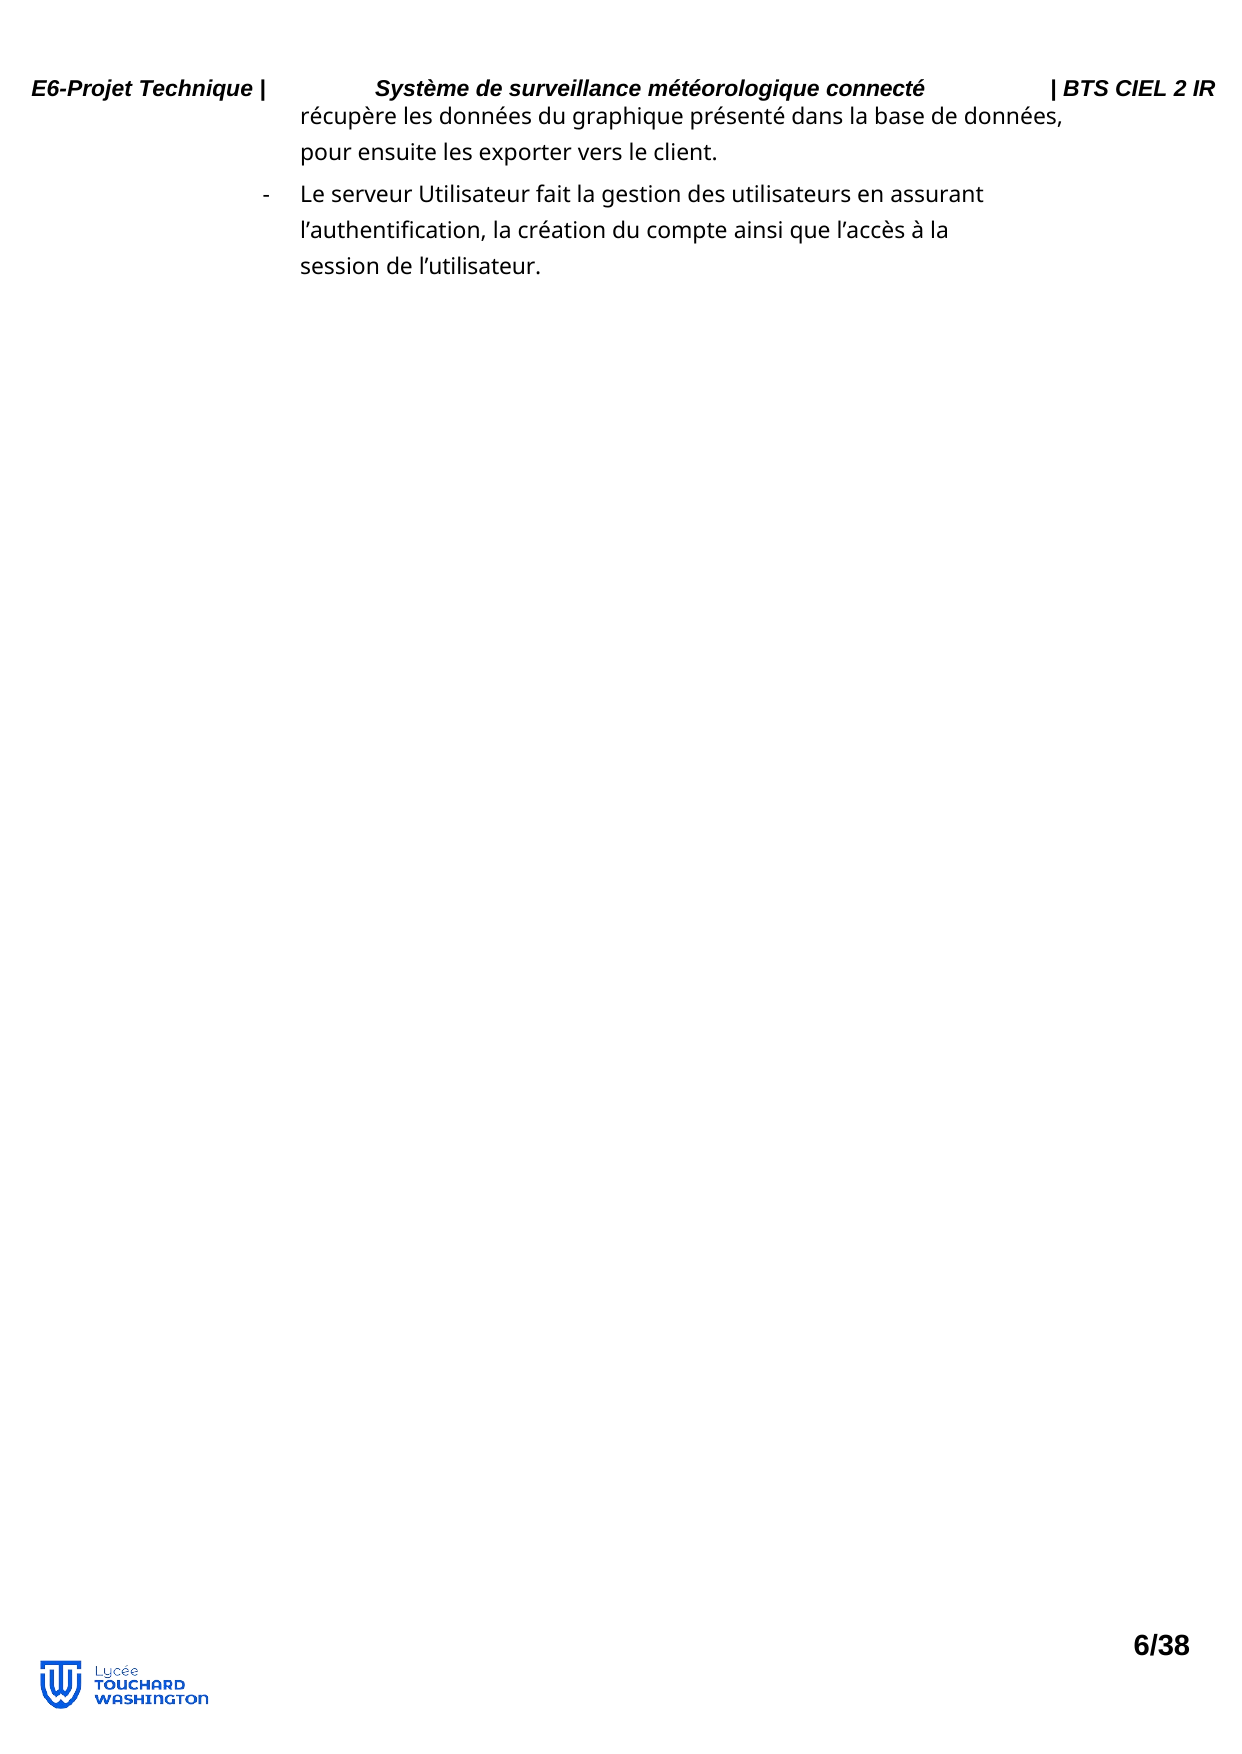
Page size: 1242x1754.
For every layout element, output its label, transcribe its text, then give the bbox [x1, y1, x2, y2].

list récupère les données du graphique présenté dans la base de données, pour ensuite les exporter vers le client. [262, 100, 1088, 167]
picture [0, 1622, 249, 1747]
list Le serveur Utilisateur fait la gestion des utilisateurs en assurant l’authentification, la création du compte ainsi que l’accès à la session de l’utilisateur. [262, 178, 1030, 281]
